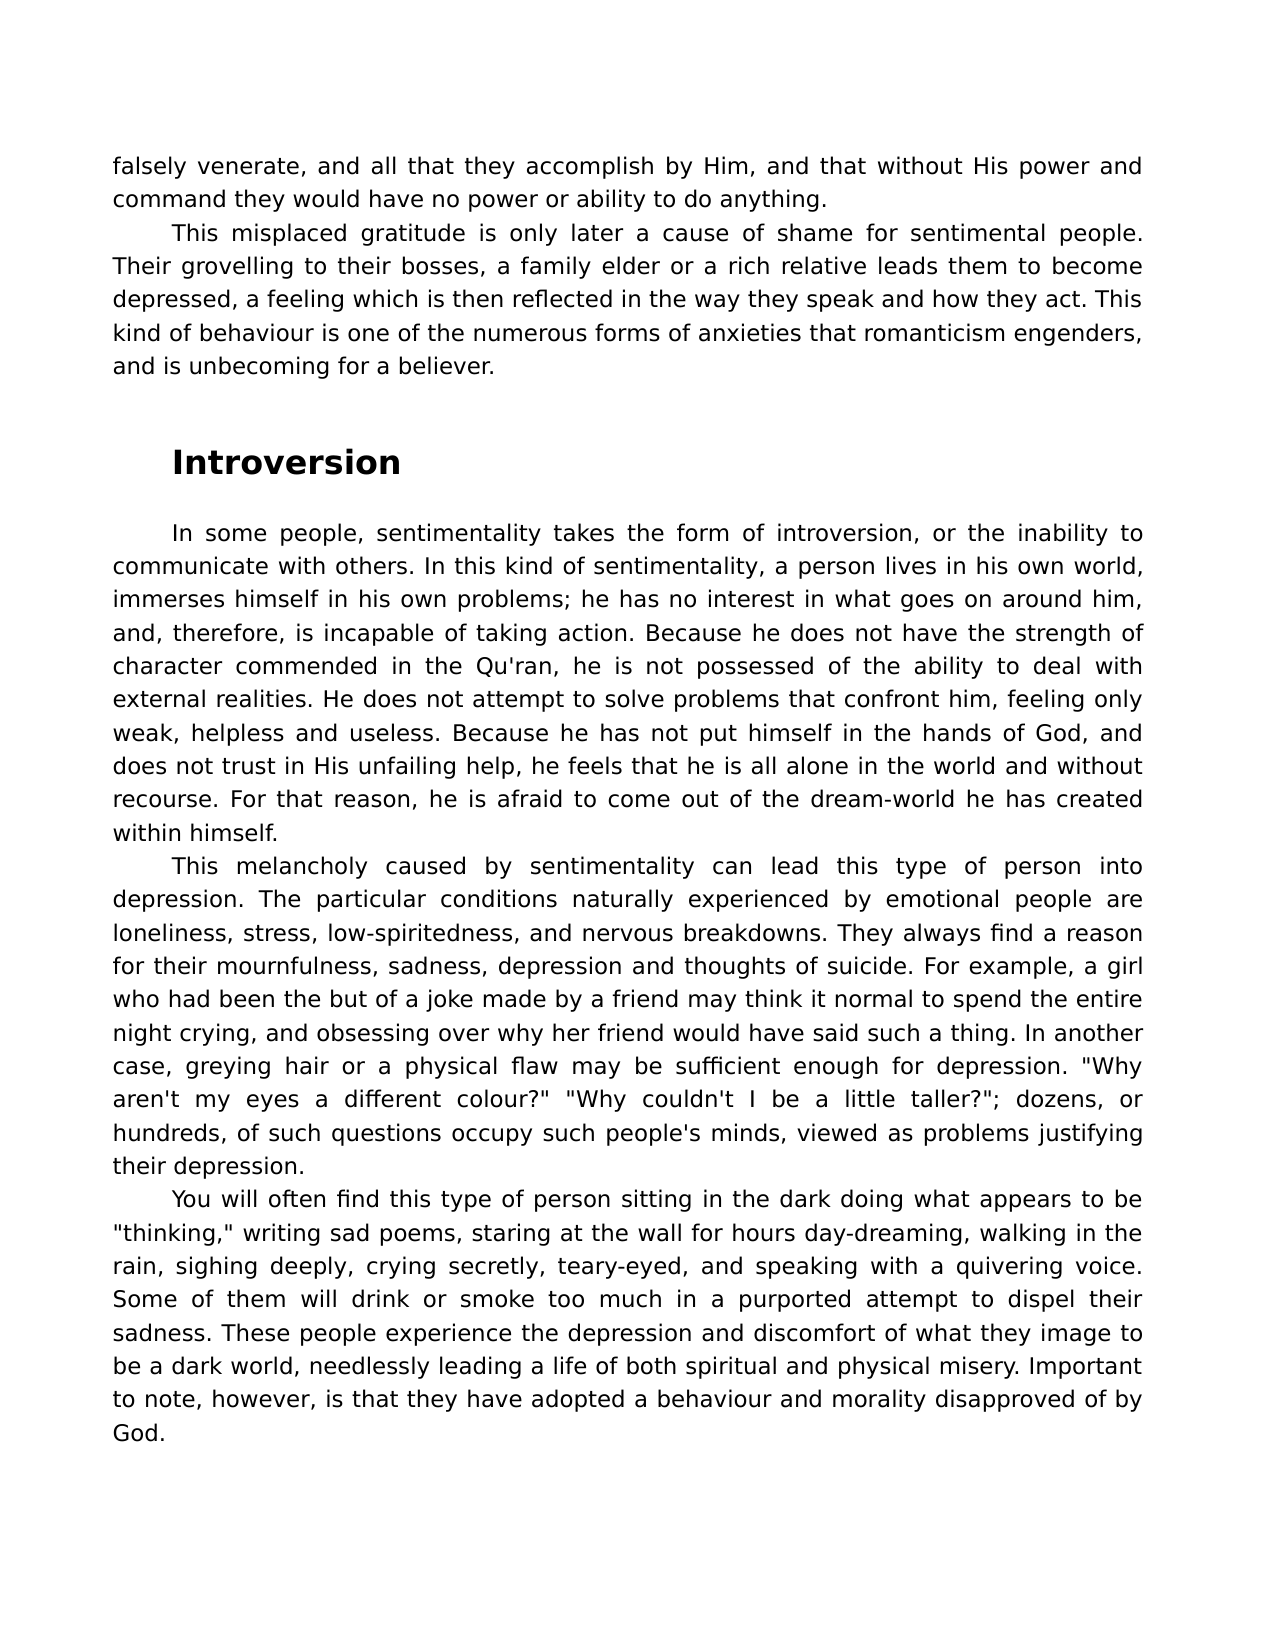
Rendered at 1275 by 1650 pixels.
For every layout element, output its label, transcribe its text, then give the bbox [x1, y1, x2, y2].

text This misplaced gratitude is only later a cause of shame for sentimental people. Their grovelling to their bosses, a family elder or a rich relative leads them to become depressed, a feeling which is then reflected in the way they speak and how they act. This kind of behaviour is one of the numerous forms of anxieties that romanticism engenders, and is unbecoming for a believer. [112, 214, 1145, 381]
text This melancholy caused by sentimentality can lead this type of person into depression. The particular conditions naturally experienced by emotional people are loneliness, stress, low-spiritedness, and nervous breakdowns. They always find a reason for their mournfulness, sadness, depression and thoughts of suicide. For example, a girl who had been the but of a joke made by a friend may think it normal to spend the entire night crying, and obsessing over why her friend would have said such a thing. In another case, greying hair or a physical flaw may be sufficient enough for depression. "Why aren't my eyes a different colour?" "Why couldn't I be a little taller?"; dozens, or hundreds, of such questions occupy such people's minds, viewed as problems justifying their depression. [112, 848, 1145, 1181]
text You will often find this type of person sitting in the dark doing what appears to be "thinking," writing sad poems, staring at the wall for hours day-dreaming, walking in the rain, sighing deeply, crying secretly, teary-eyed, and speaking with a quivering voice. Some of them will drink or smoke too much in a purported attempt to dispel their sadness. These people experience the depression and discomfort of what they image to be a dark world, needlessly leading a life of both spiritual and physical misery. Important to note, however, is that they have adopted a behaviour and morality disapproved of by God. [112, 1181, 1145, 1448]
text Introversion [112, 448, 1145, 481]
text falsely venerate, and all that they accomplish by Him, and that without His power and command they would have no power or ability to do anything. [112, 148, 1145, 214]
text In some people, sentimentality takes the form of introversion, or the inability to communicate with others. In this kind of sentimentality, a person lives in his own world, immerses himself in his own problems; he has no interest in what goes on around him, and, therefore, is incapable of taking action. Because he does not have the strength of character commended in the Qu'ran, he is not possessed of the ability to deal with external realities. He does not attempt to solve problems that confront him, feeling only weak, helpless and useless. Because he has not put himself in the hands of God, and does not trust in His unfailing help, he feels that he is all alone in the world and without recourse. For that reason, he is afraid to come out of the dream-world he has created within himself. [112, 514, 1145, 848]
